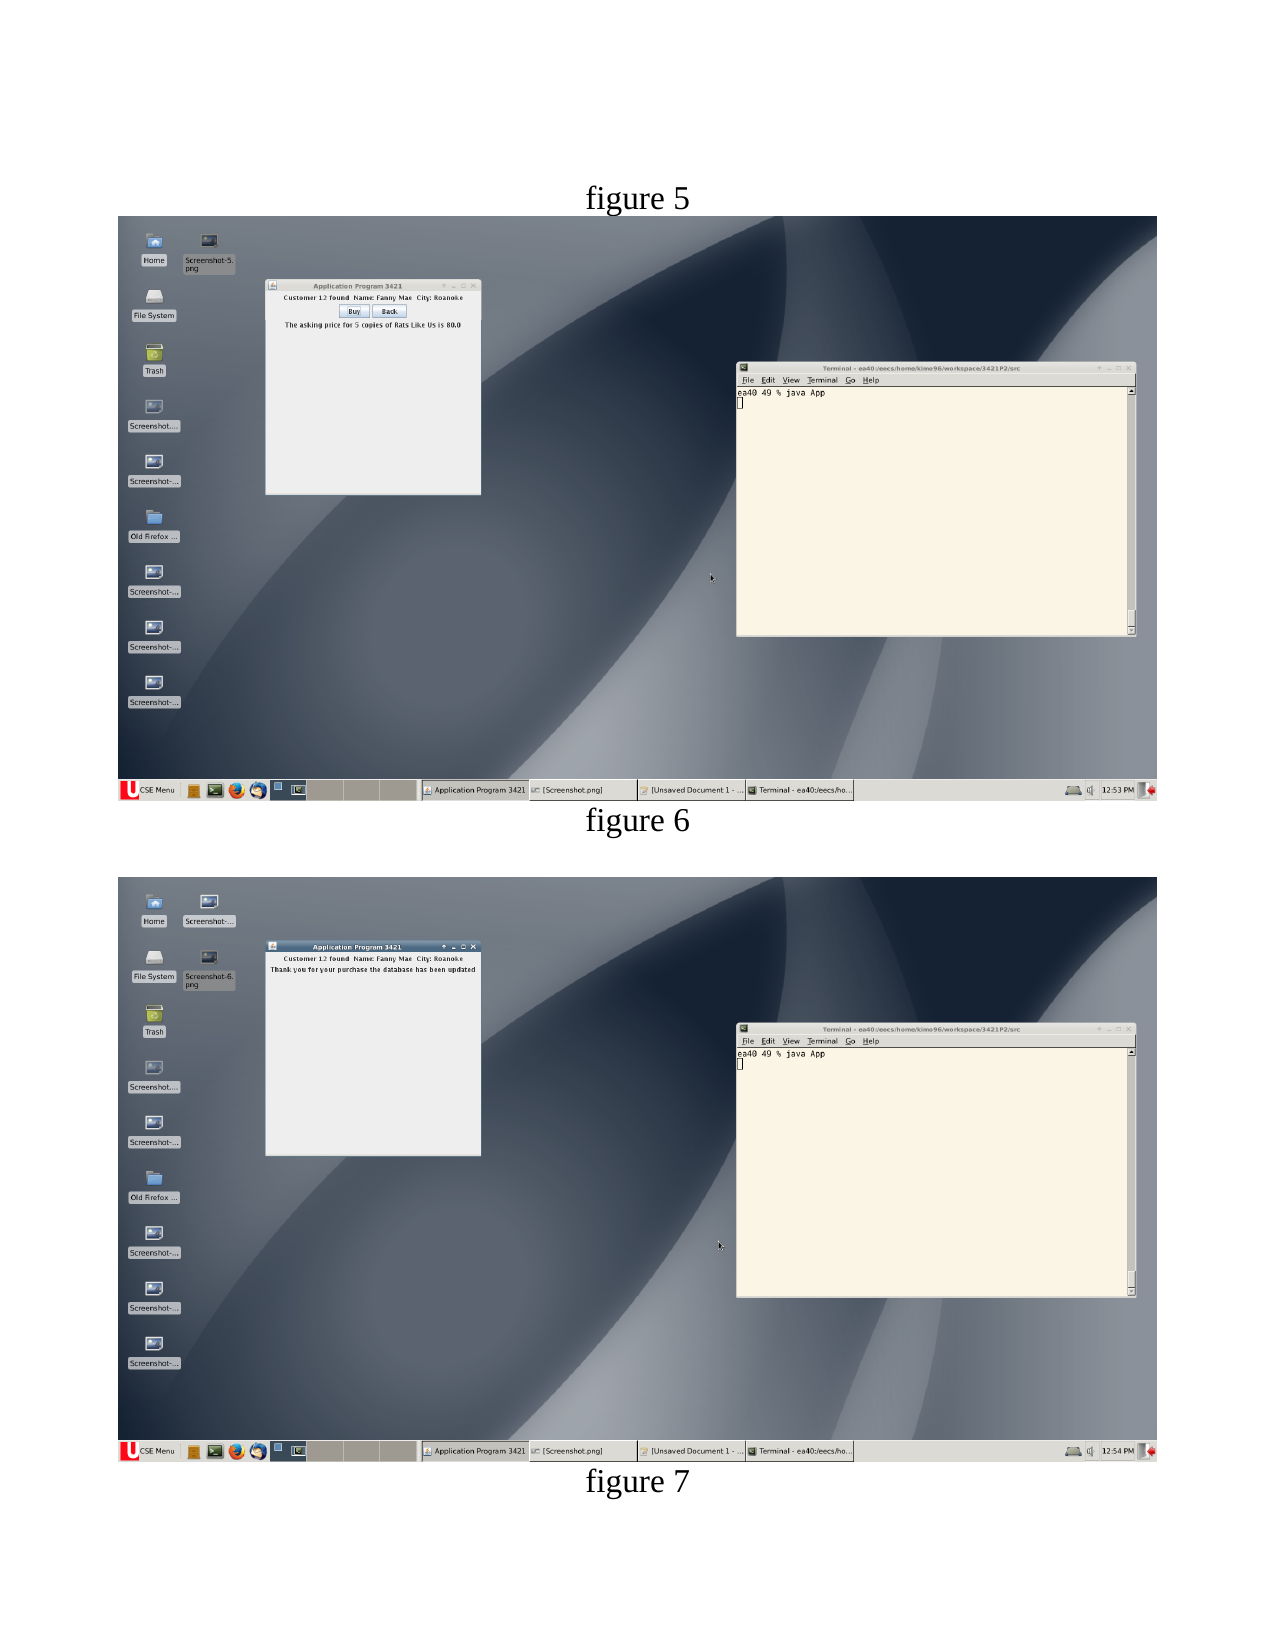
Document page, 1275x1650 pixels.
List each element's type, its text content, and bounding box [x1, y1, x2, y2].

text figure 6 [118, 801, 1157, 839]
text figure 7 [118, 1462, 1157, 1500]
picture [118, 216, 1157, 801]
text figure 5 [118, 178, 1157, 216]
picture [118, 877, 1157, 1462]
